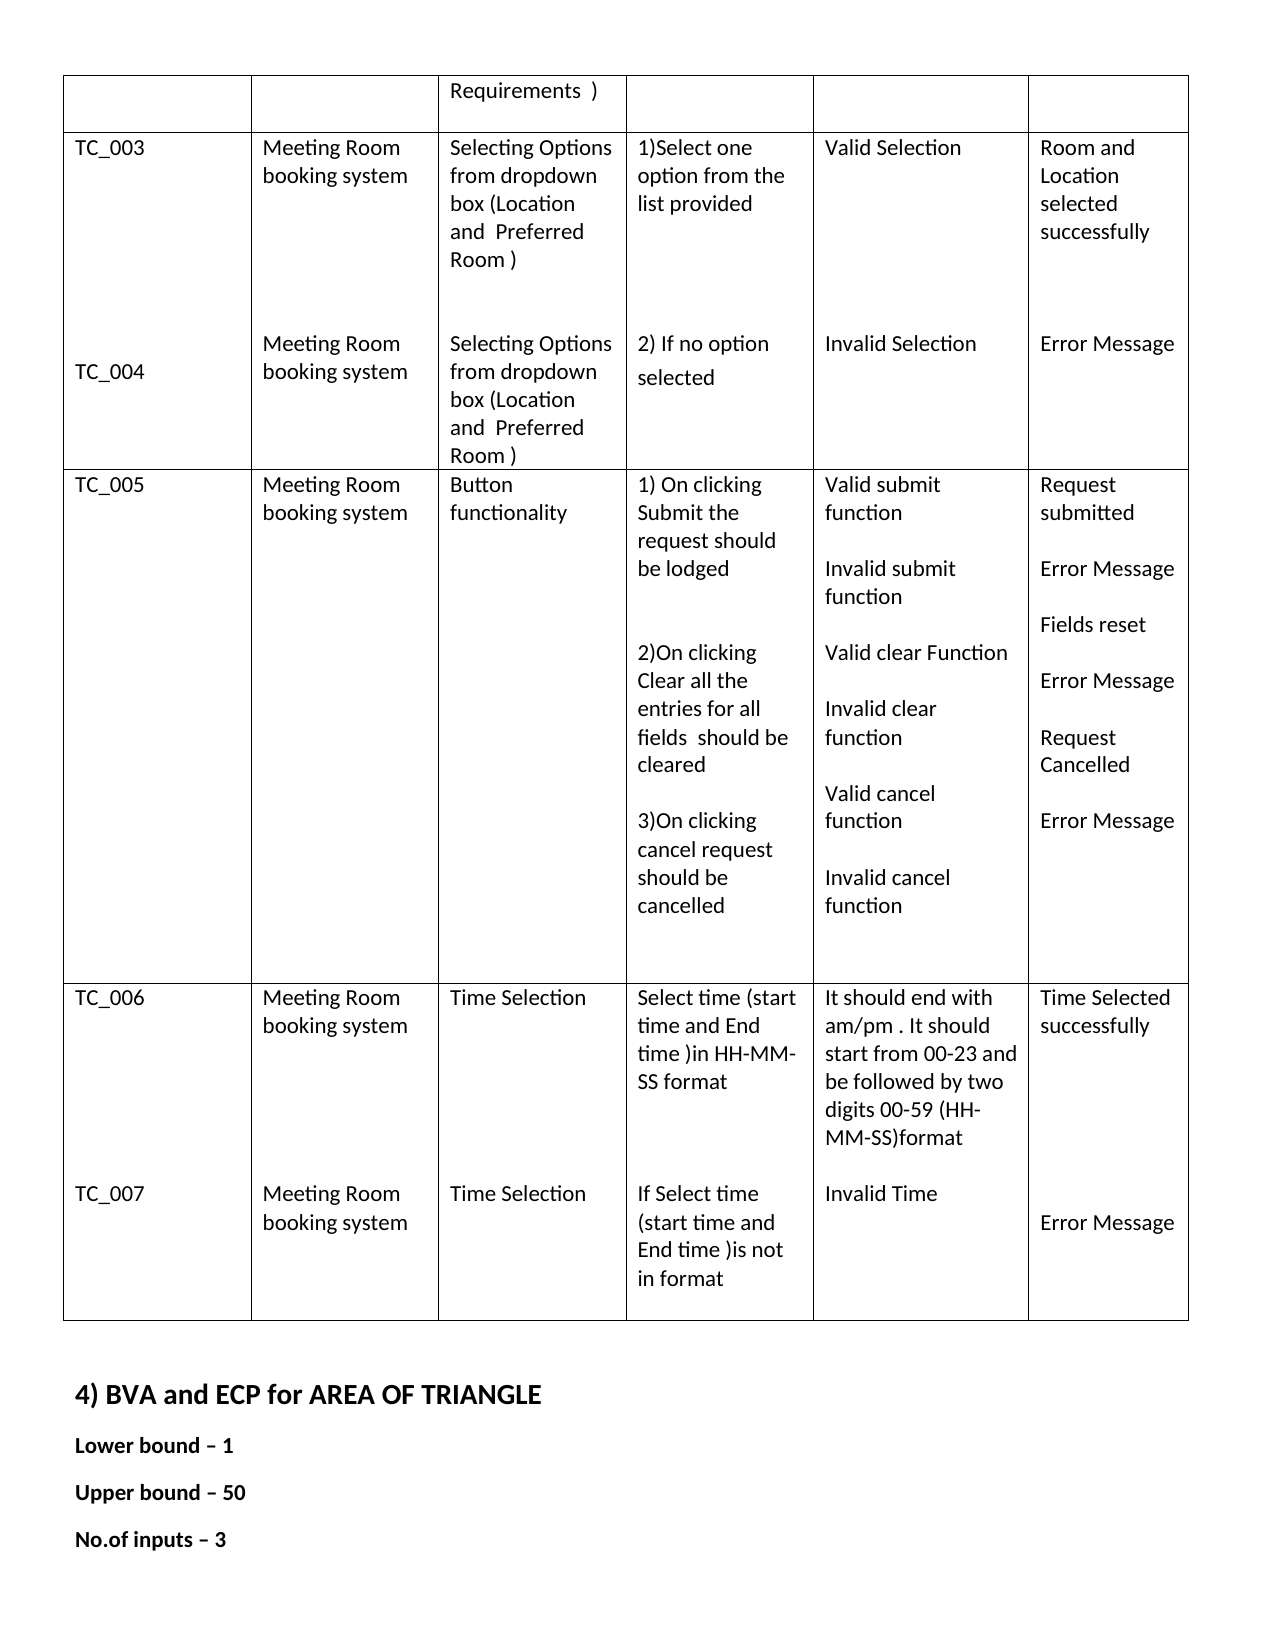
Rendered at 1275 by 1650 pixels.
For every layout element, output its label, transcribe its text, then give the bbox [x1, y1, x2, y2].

table_cell [1029, 76, 1188, 132]
table_cell Valid Selection Invalid Selection [814, 133, 1028, 469]
table_cell Selecting Options from dropdown box (Location and Preferred Room ) Selecting Options from dropdown box (Location and Preferred Room ) [439, 133, 626, 469]
table_cell Meeting Room booking system Meeting Room booking system [252, 133, 438, 469]
table_cell 1)Select one option from the list provided 2) If no option selected [627, 133, 813, 469]
table_cell Button functionality [439, 470, 626, 982]
table_cell Meeting Room booking system Meeting Room booking system [252, 984, 438, 1320]
table_cell It should end with am/pm . It should start from 00-23 and be followed by two digits 00-59 (HH-MM-SS)format Invalid Time [814, 984, 1028, 1320]
text 4) BVA and ECP for AREA OF TRIANGLE [75, 1376, 1200, 1411]
table_cell Select time (start time and End time )in HH-MM-SS format If Select time (start time and End time )is not in format [627, 984, 813, 1320]
table_cell [627, 76, 813, 132]
table_cell TC_006 TC_007 [64, 984, 251, 1320]
table_cell TC_005 [64, 470, 251, 982]
table_cell Request submitted Error Message Fields reset Error Message Request Cancelled Error Message [1029, 470, 1188, 982]
table_cell Requirements ) [439, 76, 626, 132]
table_cell Time Selection Time Selection [439, 984, 626, 1320]
table_cell Room and Location selected successfully Error Message [1029, 133, 1188, 469]
table_cell Time Selected successfully Error Message [1029, 984, 1188, 1320]
table_cell Meeting Room booking system [252, 470, 438, 982]
table_cell TC_003 TC_004 [64, 133, 251, 469]
table_cell [814, 76, 1028, 132]
table_cell Valid submit function Invalid submit function Valid clear Function Invalid clear function Valid cancel function Invalid cancel function [814, 470, 1028, 982]
table_cell 1) On clicking Submit the request should be lodged 2)On clicking Clear all the entries for all fields should be cleared 3)On clicking cancel request should be cancelled [627, 470, 813, 982]
table_cell [252, 76, 438, 132]
text Lower bound – 1 [75, 1431, 1200, 1459]
table_cell [64, 76, 251, 132]
text No.of inputs – 3 [75, 1525, 1200, 1553]
text Upper bound – 50 [75, 1478, 1200, 1506]
